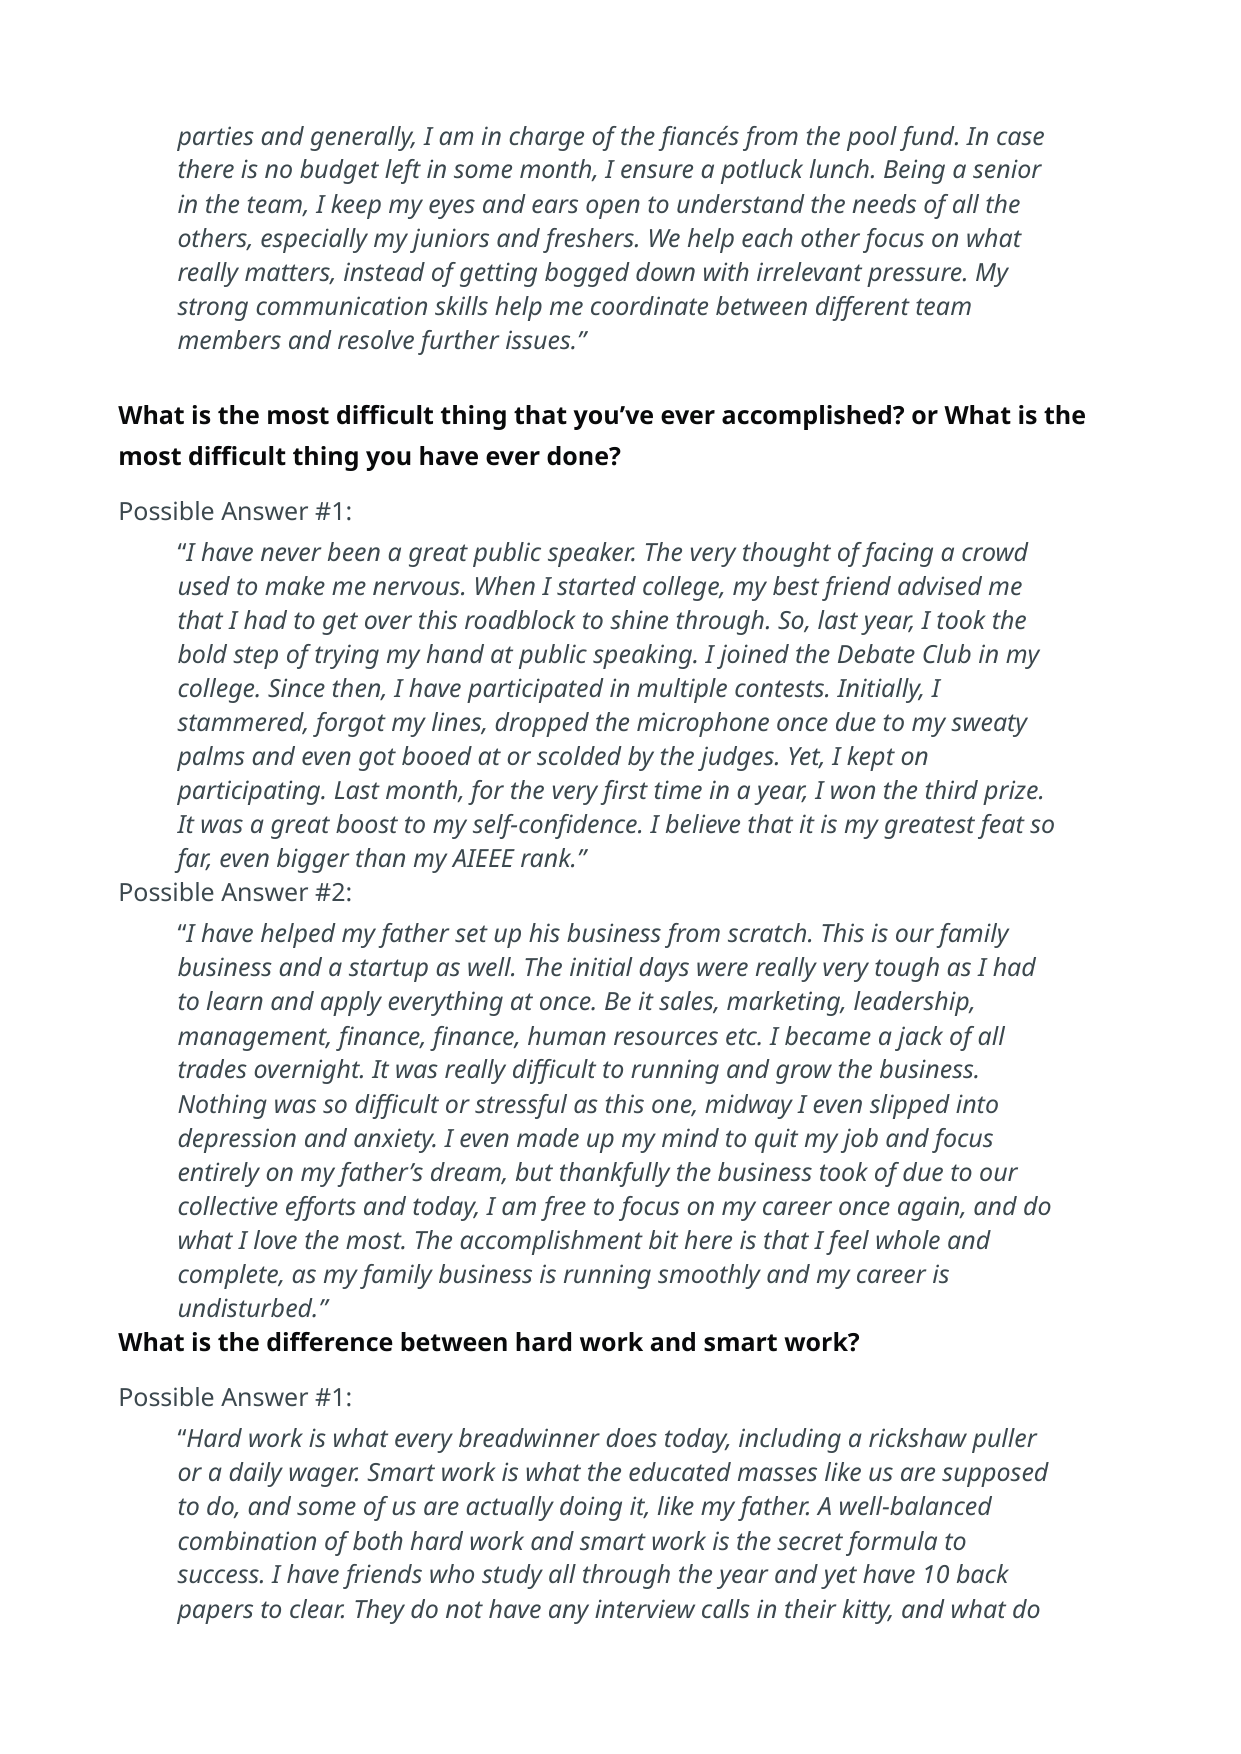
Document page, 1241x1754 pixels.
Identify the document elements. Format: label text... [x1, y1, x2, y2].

text What is the most difficult thing that you’ve ever accomplished? or What is the most difficult thing you have ever done? [118, 357, 1122, 472]
text “I have helped my father set up his business from scratch. This is our family business and a startup as well. The initial days were really very tough as I had to learn and apply everything at once. Be it sales, marketing, leadership, management, finance, finance, human resources etc. I became a jack of all trades overnight. It was really difficult to running and grow the business. Nothing was so difficult or stressful as this one, midway I even slipped into depression and anxiety. I even made up my mind to quit my job and focus entirely on my father’s dream, but thankfully the business took of due to our collective efforts and today, I am free to focus on my career once again, and do what I love the most. The accomplishment bit here is that I feel whole and complete, as my family business is running smoothly and my career is undisturbed.” [177, 916, 1063, 1325]
text Possible Answer #2: [118, 875, 1122, 909]
text What is the difference between hard work and smart work? [118, 1325, 1122, 1359]
text “I have never been a great public speaker. The very thought of facing a crowd used to make me nervous. When I started college, my best friend advised me that I had to get over this roadblock to shine through. So, last year, I took the bold step of trying my hand at public speaking. I joined the Debate Club in my college. Since then, I have participated in multiple contests. Initially, I stammered, forgot my lines, dropped the microphone once due to my sweaty palms and even got booed at or scolded by the judges. Yet, I kept on participating. Last month, for the very first time in a year, I won the third prize. It was a great boost to my self-confidence. I believe that it is my greatest feat so far, even bigger than my AIEEE rank.” [177, 534, 1063, 875]
text “Hard work is what every breadwinner does today, including a rickshaw puller or a daily wager. Smart work is what the educated masses like us are supposed to do, and some of us are actually doing it, like my father. A well-balanced combination of both hard work and smart work is the secret formula to success. I have friends who study all through the year and yet have 10 back papers to clear. They do not have any interview calls in their kitty, and what do [177, 1421, 1063, 1625]
text Possible Answer #1: [118, 494, 1122, 528]
text parties and generally, I am in charge of the fiancés from the pool fund. In case there is no budget left in some month, I ensure a potluck lunch. Being a senior in the team, I keep my eyes and ears open to understand the needs of all the others, especially my juniors and freshers. We help each other focus on what really matters, instead of getting bogged down with irrelevant pressure. My strong communication skills help me coordinate between different team members and resolve further issues.” [177, 118, 1063, 357]
text Possible Answer #1: [118, 1380, 1122, 1414]
